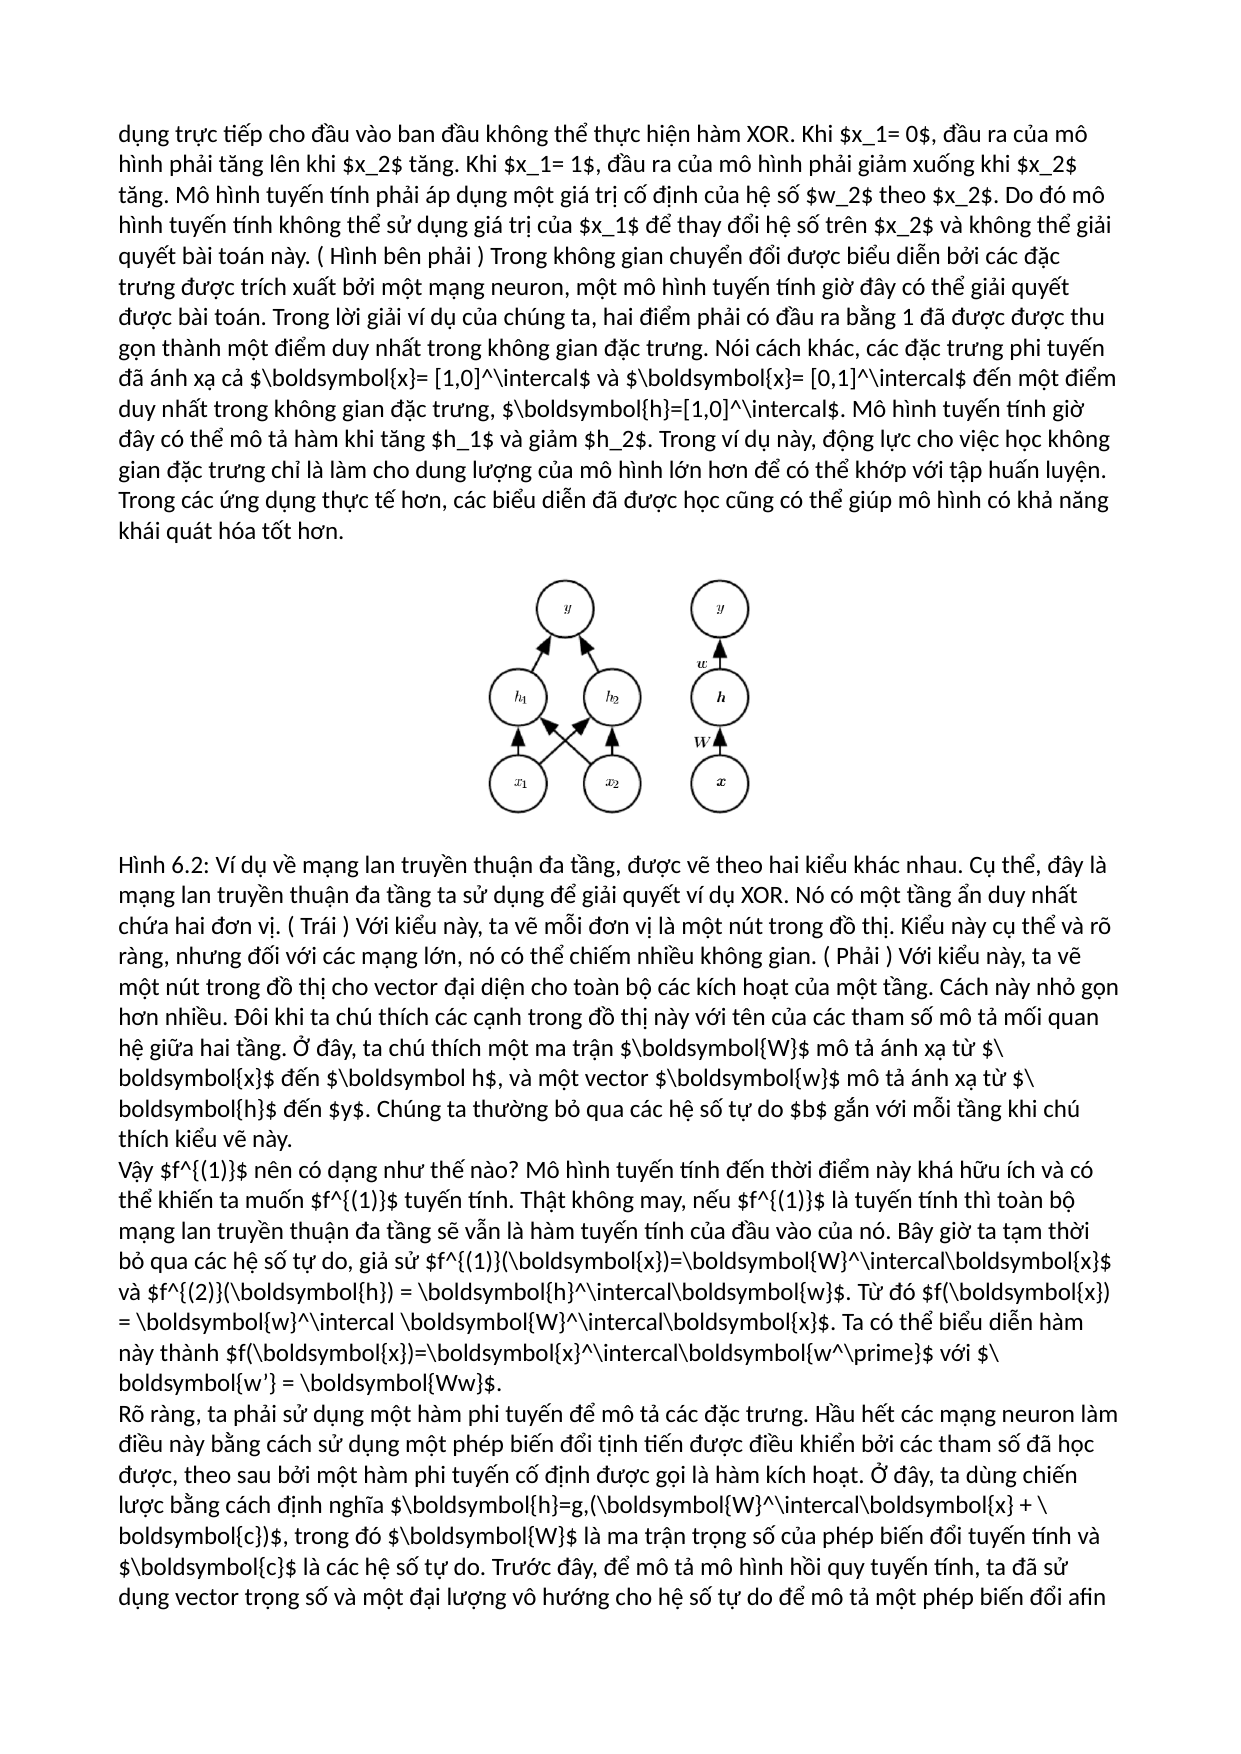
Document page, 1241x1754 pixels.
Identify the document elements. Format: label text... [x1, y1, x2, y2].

text Vậy $f^{(1)}$ nên có dạng như thế nào? Mô hình tuyến tính đến thời điểm này khá hữu ích và có thể khiến ta muốn $f^{(1)}$ tuyến tính. Thật không may, nếu $f^{(1)}$ là tuyến tính thì toàn bộ mạng lan truyền thuận đa tầng sẽ vẫn là hàm tuyến tính của đầu vào của nó. Bây giờ ta tạm thời bỏ qua các hệ số tự do, giả sử $f^{(1)}(\boldsymbol{x})=\boldsymbol{W}^\intercal\boldsymbol{x}$ và $f^{(2)}(\boldsymbol{h}) = \boldsymbol{h}^\intercal\boldsymbol{w}$. Từ đó $f(\boldsymbol{x}) = \boldsymbol{w}^\intercal \boldsymbol{W}^\intercal\boldsymbol{x}$. Ta có thể biểu diễn hàm này thành $f(\boldsymbol{x})=\boldsymbol{x}^\intercal\boldsymbol{w^\prime}$ với $\boldsymbol{w’} = \boldsymbol{Ww}$. [118, 1154, 1122, 1398]
picture [127, 545, 1113, 819]
text Rõ ràng, ta phải sử dụng một hàm phi tuyến để mô tả các đặc trưng. Hầu hết các mạng neuron làm điều này bằng cách sử dụng một phép biến đổi tịnh tiến được điều khiển bởi các tham số đã học được, theo sau bởi một hàm phi tuyến cố định được gọi là hàm kích hoạt. Ở đây, ta dùng chiến lược bằng cách định nghĩa $\boldsymbol{h}=g,(\boldsymbol{W}^\intercal\boldsymbol{x} + \boldsymbol{c})$, trong đó $\boldsymbol{W}$ là ma trận trọng số của phép biến đổi tuyến tính và $\boldsymbol{c}$ là các hệ số tự do. Trước đây, để mô tả mô hình hồi quy tuyến tính, ta đã sử dụng vector trọng số và một đại lượng vô hướng cho hệ số tự do để mô tả một phép biến đổi afin [118, 1398, 1122, 1612]
text dụng trực tiếp cho đầu vào ban đầu không thể thực hiện hàm XOR. Khi $x_1= 0$, đầu ra của mô hình phải tăng lên khi $x_2$ tăng. Khi $x_1= 1$, đầu ra của mô hình phải giảm xuống khi $x_2$ tăng. Mô hình tuyến tính phải áp dụng một giá trị cố định của hệ số $w_2$ theo $x_2$. Do đó mô hình tuyến tính không thể sử dụng giá trị của $x_1$ để thay đổi hệ số trên $x_2$ và không thể giải quyết bài toán này. ( Hình bên phải ) Trong không gian chuyển đổi được biểu diễn bởi các đặc trưng được trích xuất bởi một mạng neuron, một mô hình tuyến tính giờ đây có thể giải quyết được bài toán. Trong lời giải ví dụ của chúng ta, hai điểm phải có đầu ra bằng 1 đã được được thu gọn thành một điểm duy nhất trong không gian đặc trưng. Nói cách khác, các đặc trưng phi tuyến đã ánh xạ cả $\boldsymbol{x}= [1,0]^\intercal$ và $\boldsymbol{x}= [0,1]^\intercal$ đến một điểm duy nhất trong không gian đặc trưng, $\boldsymbol{h}=[1,0]^\intercal$. Mô hình tuyến tính giờ đây có thể mô tả hàm khi tăng $h_1$ và giảm $h_2$. Trong ví dụ này, động lực cho việc học không gian đặc trưng chỉ là làm cho dung lượng của mô hình lớn hơn để có thể khớp với tập huấn luyện. Trong các ứng dụng thực tế hơn, các biểu diễn đã được học cũng có thể giúp mô hình có khả năng khái quát hóa tốt hơn. [118, 118, 1122, 545]
text Hình 6.2: Ví dụ về mạng lan truyền thuận đa tầng, được vẽ theo hai kiểu khác nhau. Cụ thể, đây là mạng lan truyền thuận đa tầng ta sử dụng để giải quyết ví dụ XOR. Nó có một tầng ẩn duy nhất chứa hai đơn vị. ( Trái ) Với kiểu này, ta vẽ mỗi đơn vị là một nút trong đồ thị. Kiểu này cụ thể và rõ ràng, nhưng đối với các mạng lớn, nó có thể chiếm nhiều không gian. ( Phải ) Với kiểu này, ta vẽ một nút trong đồ thị cho vector đại diện cho toàn bộ các kích hoạt của một tầng. Cách này nhỏ gọn hơn nhiều. Đôi khi ta chú thích các cạnh trong đồ thị này với tên của các tham số mô tả mối quan hệ giữa hai tầng. Ở đây, ta chú thích một ma trận $\boldsymbol{W}$ mô tả ánh xạ từ $\boldsymbol{x}$ đến $\boldsymbol h$, và một vector $\boldsymbol{w}$ mô tả ánh xạ từ $\boldsymbol{h}$ đến $y$. Chúng ta thường bỏ qua các hệ số tự do $b$ gắn với mỗi tầng khi chú thích kiểu vẽ này. [118, 849, 1122, 1154]
